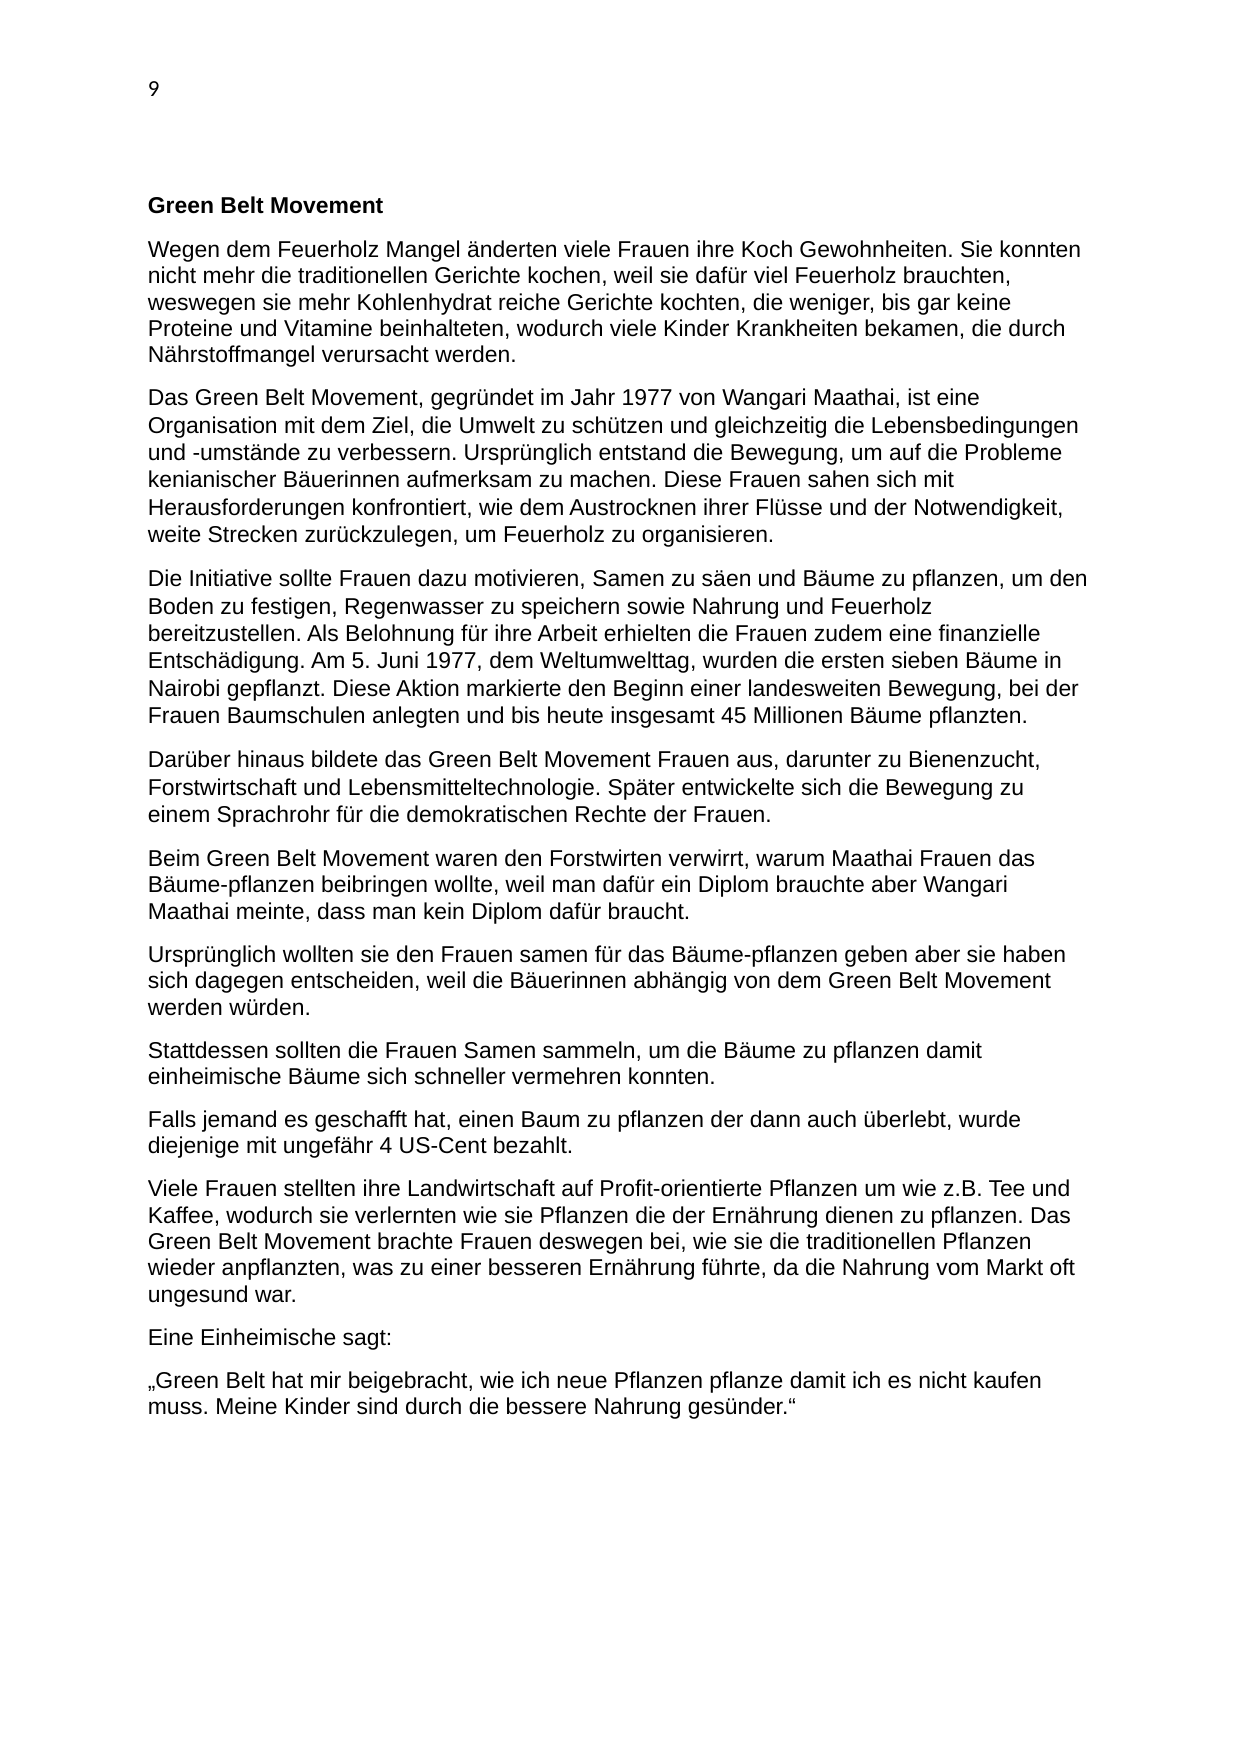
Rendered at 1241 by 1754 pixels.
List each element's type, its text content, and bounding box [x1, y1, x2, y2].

text „Green Belt hat mir beigebracht, wie ich neue Pflanzen pflanze damit ich es nicht kaufen muss. Meine Kinder sind durch die bessere Nahrung gesünder.“ [148, 1367, 1093, 1419]
text Green Belt Movement [148, 192, 1093, 218]
text Beim Green Belt Movement waren den Forstwirten verwirrt, warum Maathai Frauen das Bäume-pflanzen beibringen wollte, weil man dafür ein Diplom brauchte aber Wangari Maathai meinte, dass man kein Diplom dafür braucht. [148, 845, 1093, 924]
text Ursprünglich wollten sie den Frauen samen für das Bäume-pflanzen geben aber sie haben sich dagegen entscheiden, weil die Bäuerinnen abhängig von dem Green Belt Movement werden würden. [148, 941, 1093, 1020]
text Darüber hinaus bildete das Green Belt Movement Frauen aus, darunter zu Bienenzucht, Forstwirtschaft und Lebensmitteltechnologie. Später entwickelte sich die Bewegung zu einem Sprachrohr für die demokratischen Rechte der Frauen. [148, 746, 1093, 827]
text Stattdessen sollten die Frauen Samen sammeln, um die Bäume zu pflanzen damit einheimische Bäume sich schneller vermehren konnten. [148, 1037, 1093, 1089]
text Falls jemand es geschafft hat, einen Baum zu pflanzen der dann auch überlebt, wurde diejenige mit ungefähr 4 US-Cent bezahlt. [148, 1106, 1093, 1159]
text Wegen dem Feuerholz Mangel änderten viele Frauen ihre Koch Gewohnheiten. Sie konnten nicht mehr die traditionellen Gerichte kochen, weil sie dafür viel Feuerholz brauchten, weswegen sie mehr Kohlenhydrat reiche Gerichte kochten, die weniger, bis gar keine Proteine und Vitamine beinhalteten, wodurch viele Kinder Krankheiten bekamen, die durch Nährstoffmangel verursacht werden. [148, 236, 1093, 367]
text Die Initiative sollte Frauen dazu motivieren, Samen zu säen und Bäume zu pflanzen, um den Boden zu festigen, Regenwasser zu speichern sowie Nahrung und Feuerholz bereitzustellen. Als Belohnung für ihre Arbeit erhielten die Frauen zudem eine finanzielle Entschädigung. Am 5. Juni 1977, dem Weltumwelttag, wurden die ersten sieben Bäume in Nairobi gepflanzt. Diese Aktion markierte den Beginn einer landesweiten Bewegung, bei der Frauen Baumschulen anlegten und bis heute insgesamt 45 Millionen Bäume pflanzten. [148, 565, 1093, 728]
text Das Green Belt Movement, gegründet im Jahr 1977 von Wangari Maathai, ist eine Organisation mit dem Ziel, die Umwelt zu schützen und gleichzeitig die Lebensbedingungen und -umstände zu verbessern. Ursprünglich entstand die Bewegung, um auf die Probleme kenianischer Bäuerinnen aufmerksam zu machen. Diese Frauen sahen sich mit Herausforderungen konfrontiert, wie dem Austrocknen ihrer Flüsse und der Notwendigkeit, weite Strecken zurückzulegen, um Feuerholz zu organisieren. [148, 384, 1093, 547]
text Viele Frauen stellten ihre Landwirtschaft auf Profit-orientierte Pflanzen um wie z.B. Tee und Kaffee, wodurch sie verlernten wie sie Pflanzen die der Ernährung dienen zu pflanzen. Das Green Belt Movement brachte Frauen deswegen bei, wie sie die traditionellen Pflanzen wieder anpflanzten, was zu einer besseren Ernährung führte, da die Nahrung vom Markt oft ungesund war. [148, 1175, 1093, 1307]
text Eine Einheimische sagt: [148, 1324, 1093, 1350]
